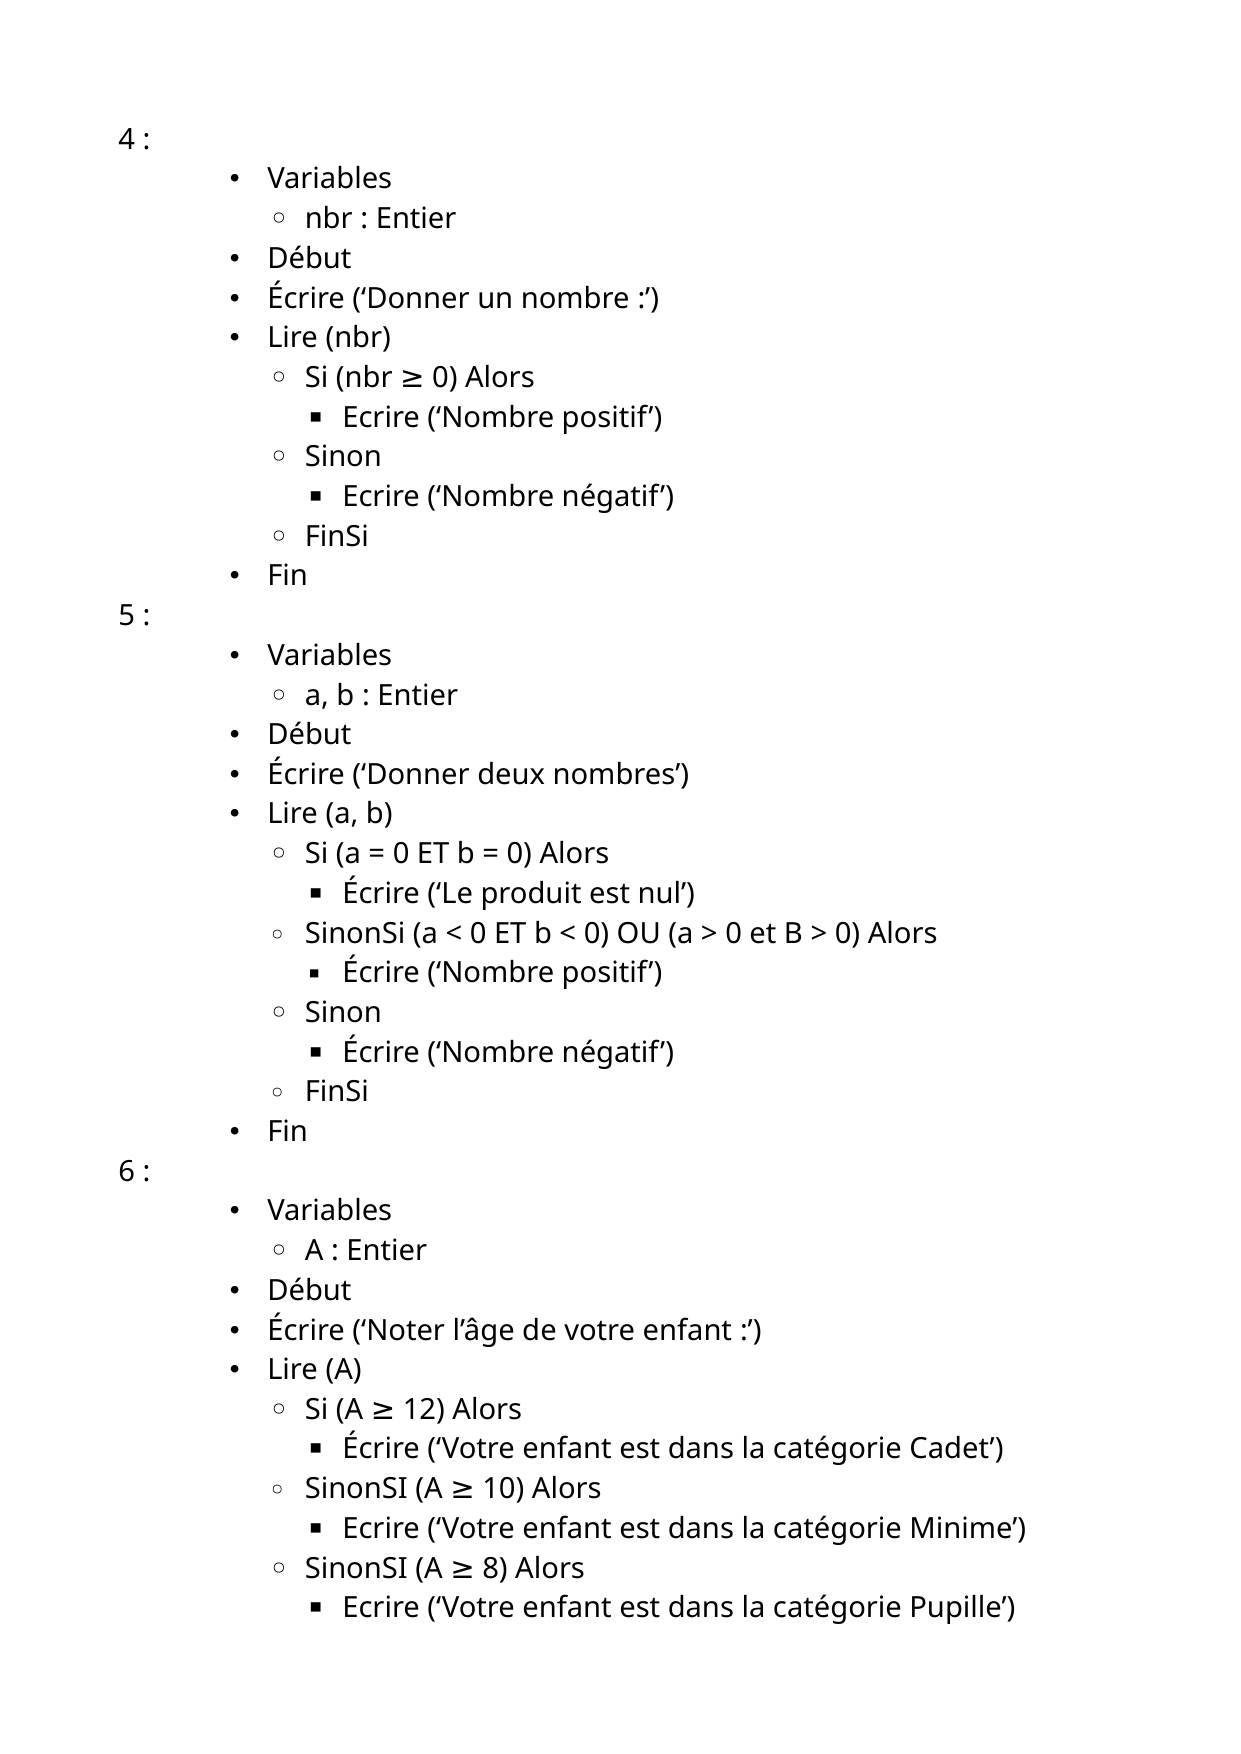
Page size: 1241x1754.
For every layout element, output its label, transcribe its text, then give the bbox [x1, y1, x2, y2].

list SinonSI (A ≥ 8) Alors [267, 1547, 1122, 1587]
list Écrire (‘Donner deux nombres’) [229, 753, 1122, 793]
list A : Entier [267, 1229, 1122, 1269]
list Écrire (‘Le produit est nul’) [304, 872, 1122, 912]
list Écrire (‘Nombre positif’) [304, 952, 1122, 991]
list Lire (nbr) [229, 317, 1122, 356]
text 4 : [118, 118, 1122, 158]
list Variables [229, 634, 1122, 674]
list Ecrire (‘Nombre négatif’) [304, 475, 1122, 515]
list Écrire (‘Votre enfant est dans la catégorie Cadet’) [304, 1428, 1122, 1467]
list Si (nbr ≥ 0) Alors [267, 356, 1122, 396]
list Variables [229, 1190, 1122, 1229]
list Début [229, 1269, 1122, 1309]
list Fin [229, 555, 1122, 594]
list Sinon [267, 991, 1122, 1031]
list Si (A ≥ 12) Alors [267, 1388, 1122, 1428]
list Sinon [267, 436, 1122, 475]
list Lire (A) [229, 1348, 1122, 1388]
text 6 : [118, 1150, 1122, 1190]
list FinSi [267, 1071, 1122, 1110]
list FinSi [267, 515, 1122, 555]
list nbr : Entier [267, 197, 1122, 237]
list a, b : Entier [267, 674, 1122, 713]
list Si (a = 0 ET b = 0) Alors [267, 832, 1122, 872]
list Écrire (‘Noter l’âge de votre enfant :’) [229, 1309, 1122, 1348]
list Lire (a, b) [229, 793, 1122, 832]
list Variables [229, 158, 1122, 197]
list Début [229, 713, 1122, 753]
list Fin [229, 1110, 1122, 1150]
list Écrire (‘Nombre négatif’) [304, 1031, 1122, 1071]
list Ecrire (‘Votre enfant est dans la catégorie Minime’) [304, 1507, 1122, 1547]
list Ecrire (‘Nombre positif’) [304, 396, 1122, 436]
list SinonSI (A ≥ 10) Alors [267, 1467, 1122, 1507]
list Ecrire (‘Votre enfant est dans la catégorie Pupille’) [304, 1587, 1122, 1626]
list Écrire (‘Donner un nombre :’) [229, 277, 1122, 317]
list Début [229, 237, 1122, 277]
text 5 : [118, 594, 1122, 634]
list SinonSi (a < 0 ET b < 0) OU (a > 0 et B > 0) Alors [267, 912, 1122, 952]
